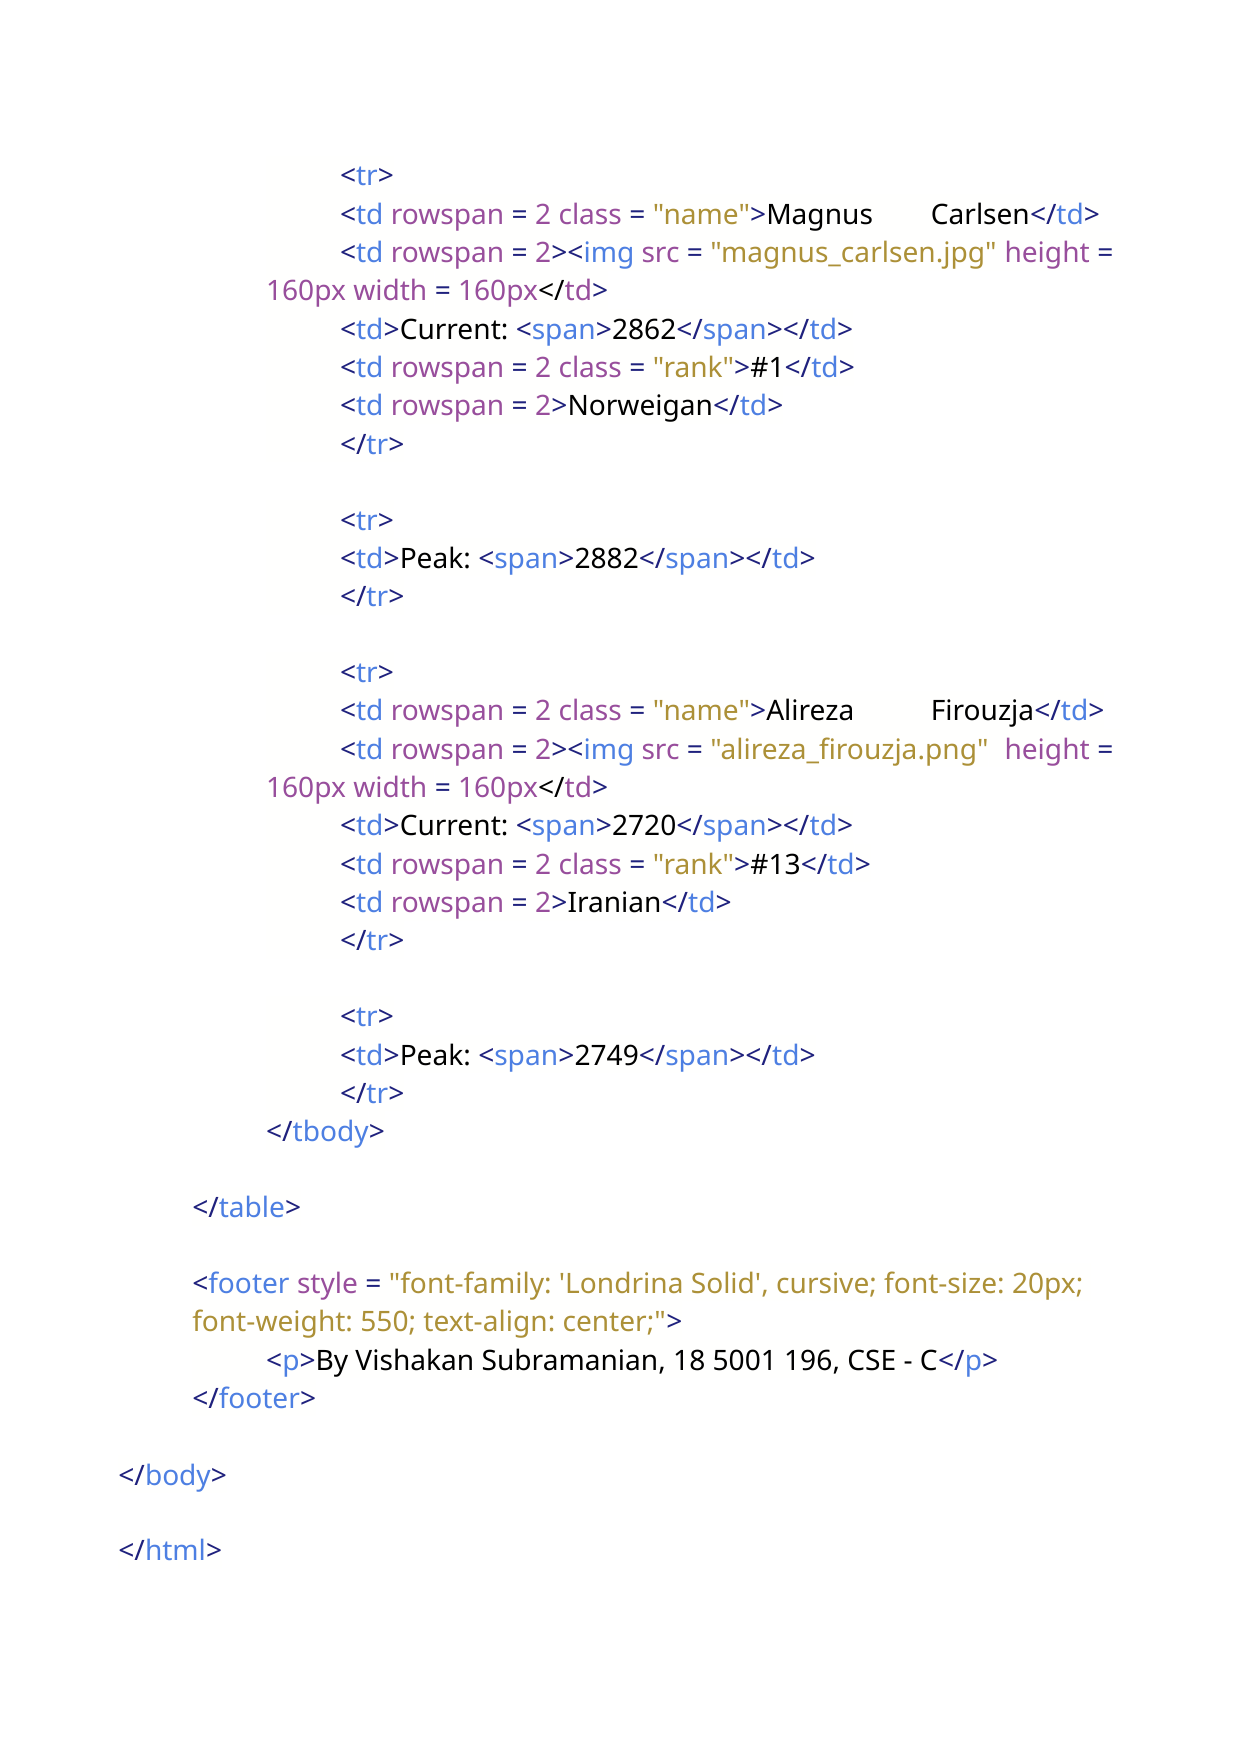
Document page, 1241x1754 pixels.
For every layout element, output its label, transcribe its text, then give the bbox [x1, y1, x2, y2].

text <td rowspan = 2 class = "rank">#13</td> [266, 844, 1122, 882]
text </tr> [266, 921, 1122, 959]
text </tbody> [266, 1111, 1122, 1150]
text <tr> [266, 500, 1122, 538]
text <td>Peak: <span>2749</span></td> [266, 1035, 1122, 1073]
text <tr> [266, 652, 1122, 691]
text <td rowspan = 2>Iranian</td> [266, 882, 1122, 921]
text <td rowspan = 2>Norweigan</td> [266, 386, 1122, 424]
text <td rowspan = 2 class = "name">Magnus Carlsen</td> [266, 194, 1122, 232]
text <p>By Vishakan Subramanian, 18 5001 196, CSE - C</p> [192, 1340, 1122, 1378]
text </tr> [266, 1073, 1122, 1111]
text </body> [118, 1455, 1122, 1493]
text <td rowspan = 2><img src = "magnus_carlsen.jpg" height = 160px width = 160px</td> [266, 232, 1122, 309]
text <td>Current: <span>2862</span></td> [266, 309, 1122, 347]
text <td>Peak: <span>2882</span></td> [266, 538, 1122, 576]
text <td rowspan = 2 class = "name">Alireza Firouzja</td> [266, 691, 1122, 729]
text <tr> [266, 996, 1122, 1035]
text </html> [118, 1531, 1122, 1569]
text </tr> [266, 576, 1122, 615]
text </footer> [192, 1378, 1122, 1416]
text </tr> [266, 424, 1122, 462]
text <tr> [266, 156, 1122, 194]
text <td rowspan = 2><img src = "alireza_firouzja.png" height = 160px width = 160px</td> [266, 729, 1122, 806]
text <td rowspan = 2 class = "rank">#1</td> [266, 347, 1122, 386]
text <footer style = "font-family: 'Londrina Solid', cursive; font-size: 20px; font-weight: 550; text-align: center;"> [192, 1263, 1122, 1340]
text <td>Current: <span>2720</span></td> [266, 806, 1122, 844]
text </table> [192, 1187, 1122, 1226]
